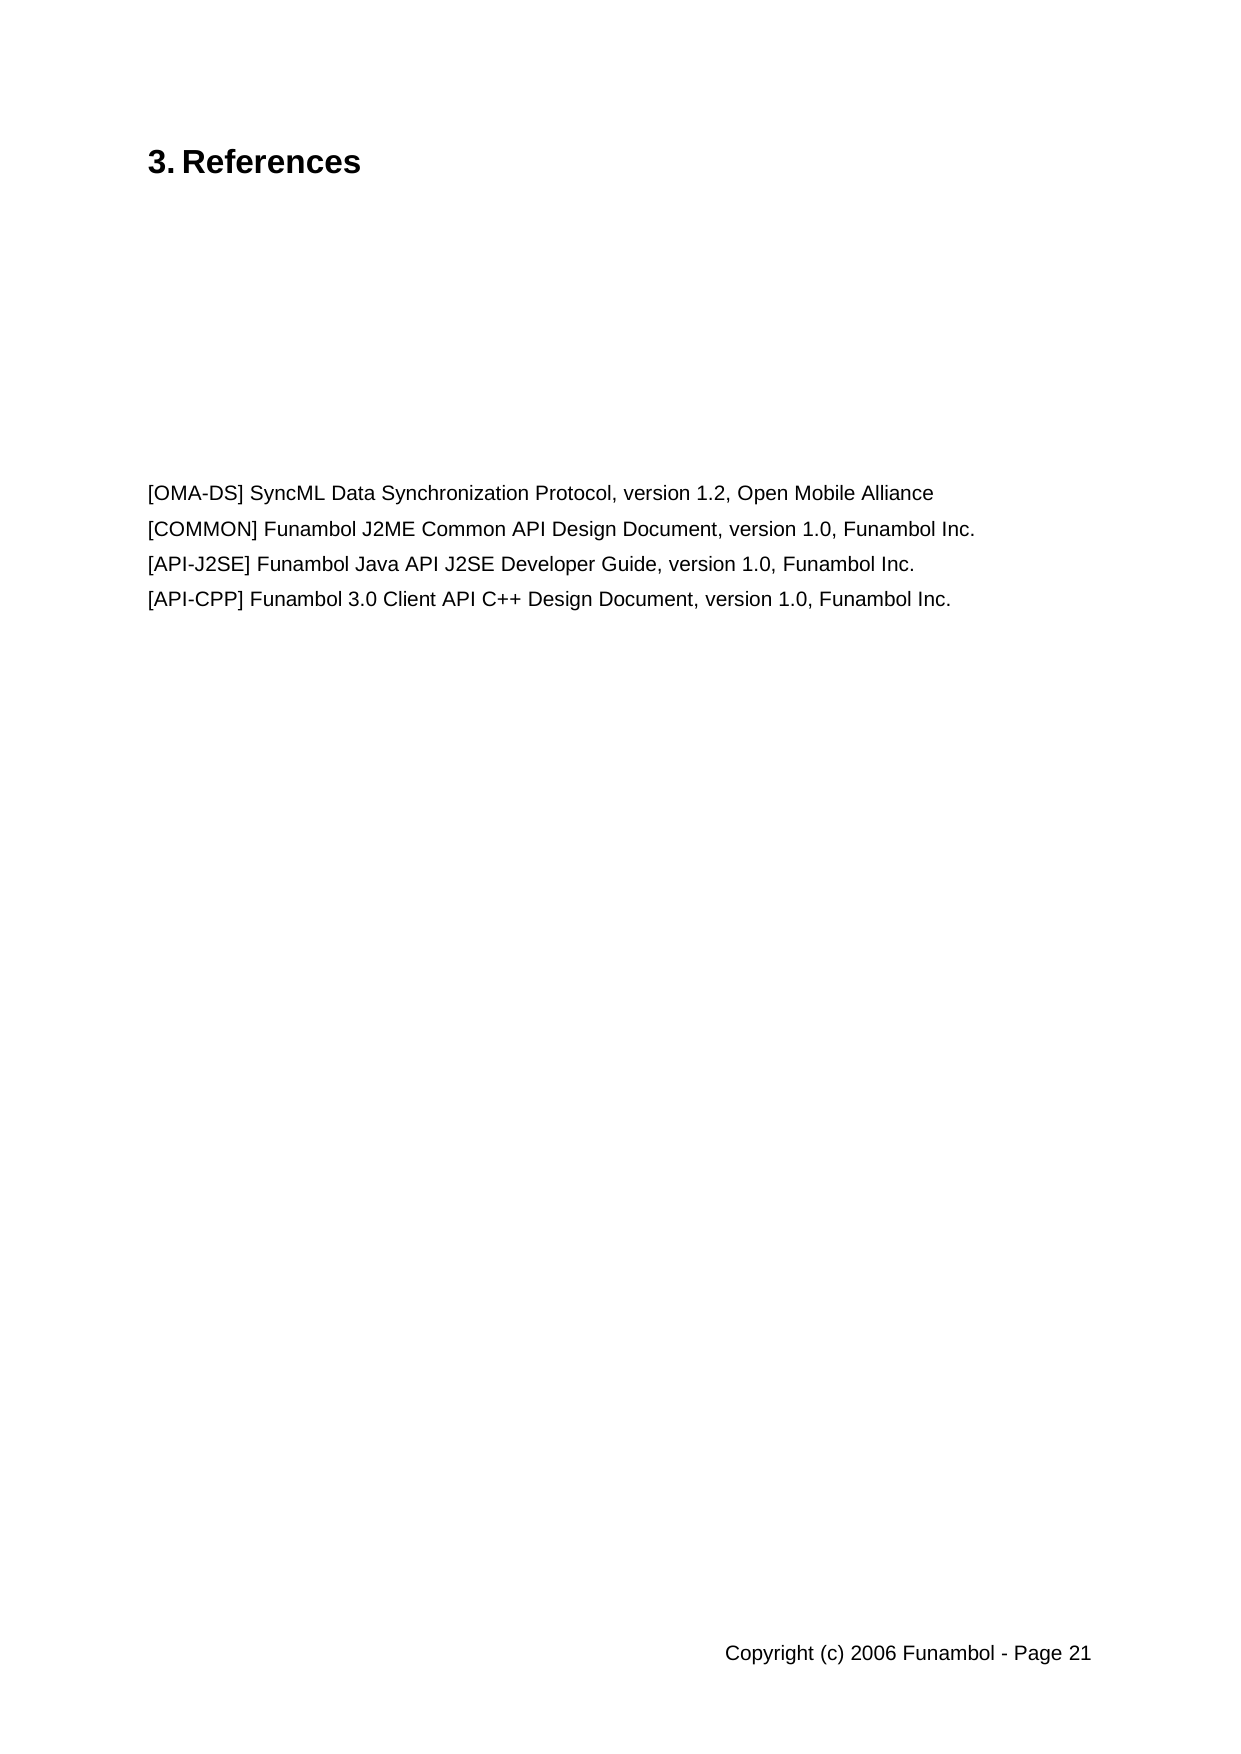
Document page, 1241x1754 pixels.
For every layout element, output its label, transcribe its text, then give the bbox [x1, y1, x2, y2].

text [API-J2SE] Funambol Java API J2SE Developer Guide, version 1.0, Funambol Inc. [148, 552, 1093, 576]
subtitle References [148, 143, 1093, 180]
text [OMA-DS] SyncML Data Synchronization Protocol, version 1.2, Open Mobile Alliance [148, 482, 1093, 505]
text [API-CPP] Funambol 3.0 Client API C++ Design Document, version 1.0, Funambol Inc. [148, 588, 1093, 611]
text [COMMON] Funambol J2ME Common API Design Document, version 1.0, Funambol Inc. [148, 517, 1093, 541]
